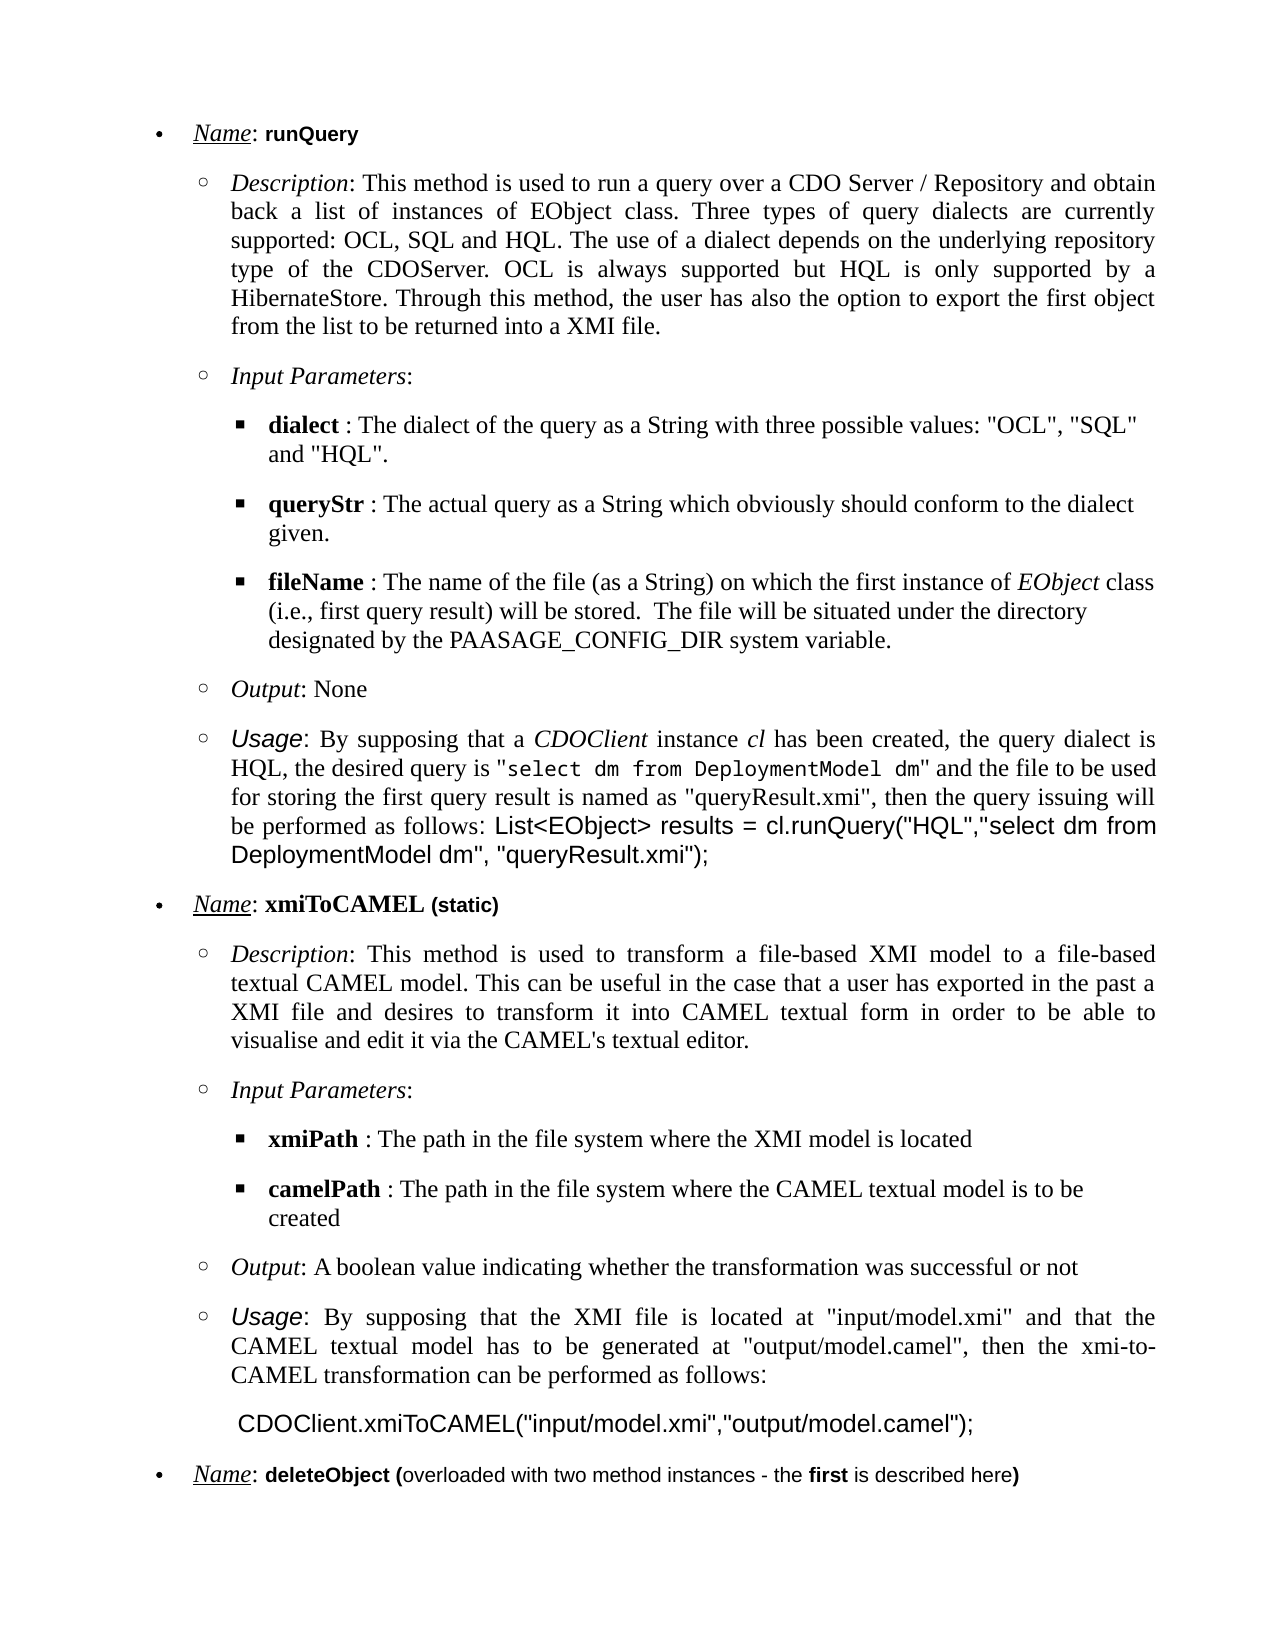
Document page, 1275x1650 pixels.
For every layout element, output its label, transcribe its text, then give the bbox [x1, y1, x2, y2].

list Usage: By supposing that a CDOClient instance cl has been created, the query dialect is HQL, the desired query is "select dm from DeploymentModel dm" and the file to be used for storing the first query result is named as "queryResult.xmi", then the query issuing will be performed as follows: List<EObject> results = cl.runQuery("HQL","select dm from DeploymentModel dm", "queryResult.xmi"); [193, 724, 1157, 869]
list Name: runQuery [156, 118, 1157, 147]
list fileName : The name of the file (as a String) on which the first instance of EObject class (i.e., first query result) will be stored. The file will be situated under the directory designated by the PAASAGE_CONFIG_DIR system variable. [231, 567, 1157, 653]
list dialect : The dialect of the query as a String with three possible values: "OCL", "SQL" and "HQL". [231, 411, 1157, 468]
list Output: A boolean value indicating whether the transformation was successful or not [193, 1252, 1157, 1281]
list Description: This method is used to transform a file-based XMI model to a file-based textual CAMEL model. This can be useful in the case that a user has exported in the past a XMI file and desires to transform it into CAMEL textual form in order to be able to visualise and edit it via the CAMEL's textual editor. [193, 939, 1157, 1054]
list CDOClient.xmiToCAMEL("input/model.xmi","output/model.camel"); [193, 1409, 1157, 1438]
list Output: None [193, 674, 1157, 703]
list queryStr : The actual query as a String which obviously should conform to the dialect given. [231, 489, 1157, 546]
list camelPath : The path in the file system where the CAMEL textual model is to be created [231, 1174, 1157, 1232]
list Name: xmiToCAMEL (static) [156, 889, 1157, 918]
list Input Parameters: [193, 361, 1157, 390]
list Name: deleteObject (overloaded with two method instances - the first is described here) [156, 1459, 1157, 1488]
list xmiPath : The path in the file system where the XMI model is located [231, 1124, 1157, 1153]
list Usage: By supposing that the XMI file is located at "input/model.xmi" and that the CAMEL textual model has to be generated at "output/model.camel", then the xmi-to-CAMEL transformation can be performed as follows: [193, 1302, 1157, 1388]
list Description: This method is used to run a query over a CDO Server / Repository and obtain back a list of instances of EObject class. Three types of query dialects are currently supported: OCL, SQL and HQL. The use of a dialect depends on the underlying repository type of the CDOServer. OCL is always supported but HQL is only supported by a HibernateStore. Through this method, the user has also the option to export the first object from the list to be returned into a XMI file. [193, 168, 1157, 340]
list Input Parameters: [193, 1075, 1157, 1104]
